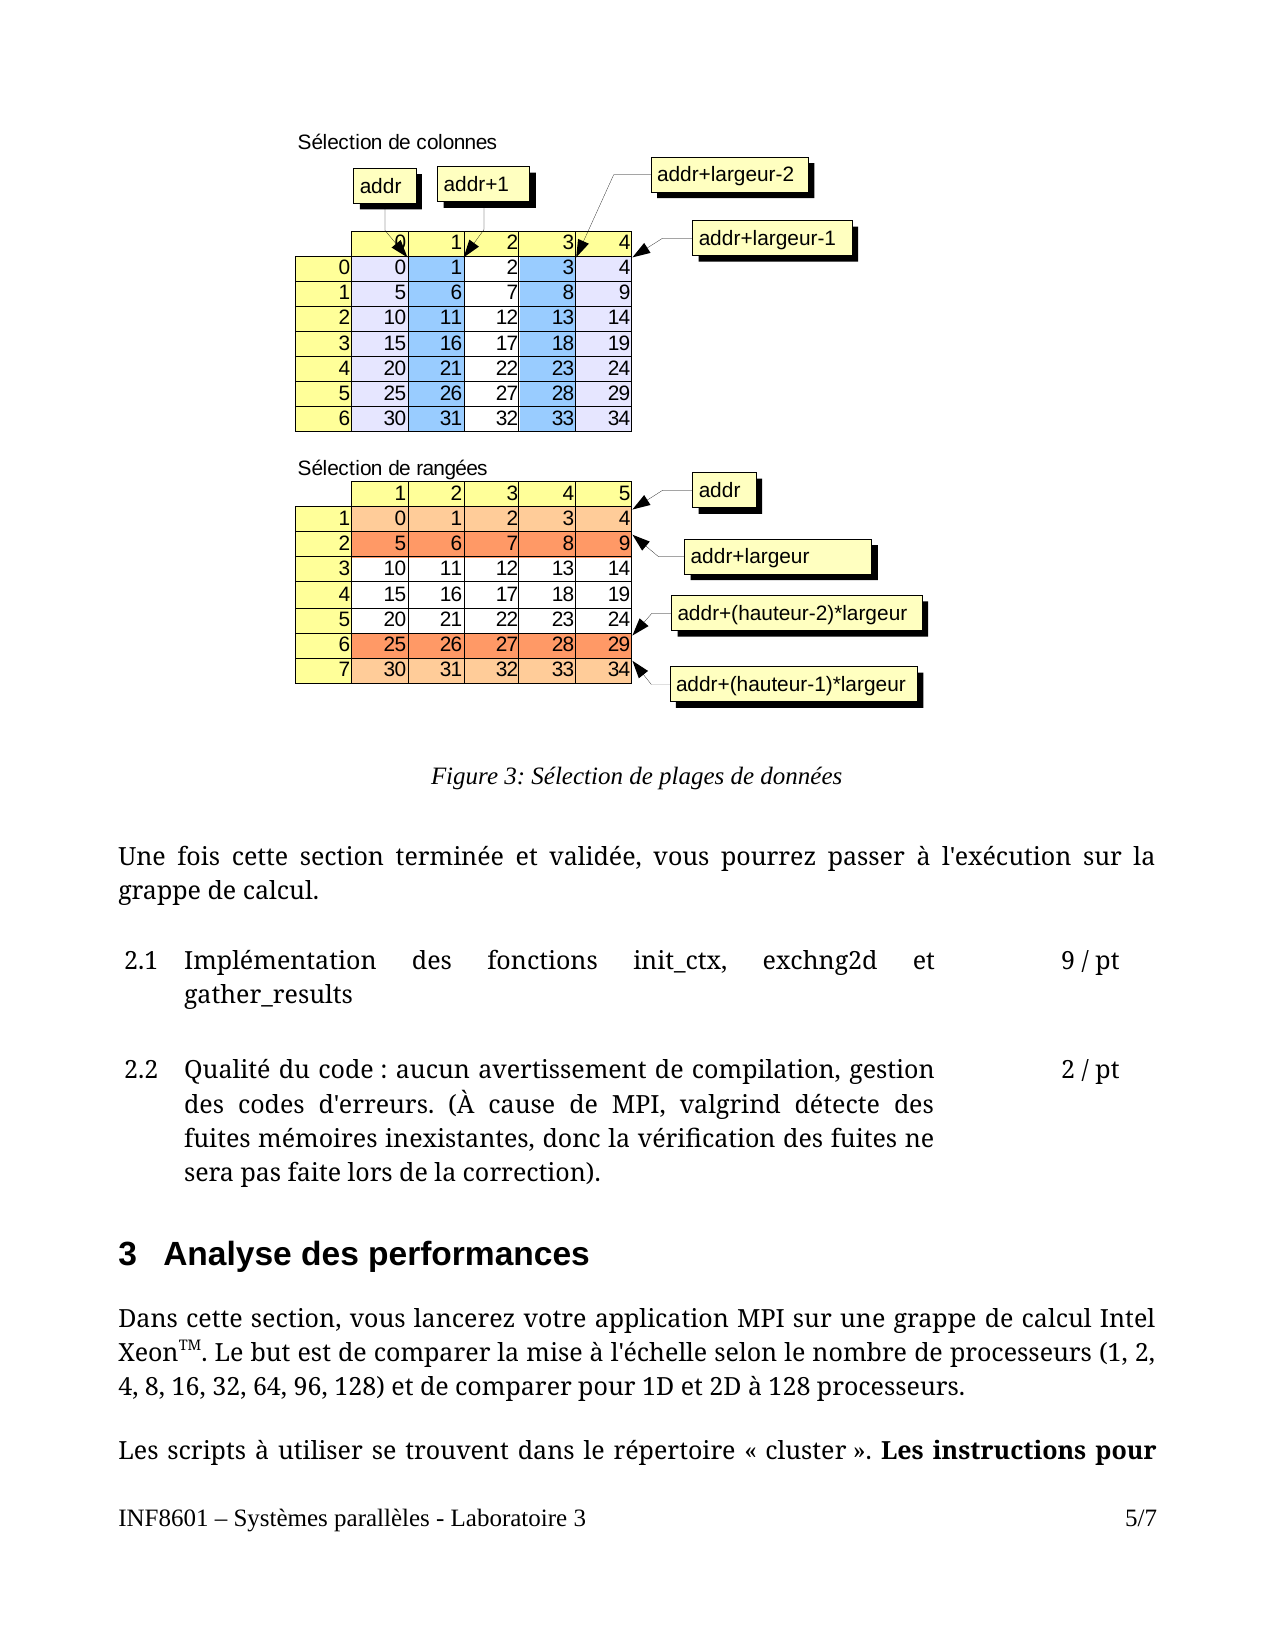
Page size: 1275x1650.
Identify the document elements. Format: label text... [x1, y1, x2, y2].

table_header 9 / pt [1049, 922, 1157, 1031]
table_cell Qualité du code : aucun avertissement de compilation, gestion des codes d'erreurs. (À cause de MPI, valgrind détecte des fuites mémoires inexistantes, donc la vérification des fuites ne sera pas faite lors de la correction). [118, 1031, 941, 1209]
text Une fois cette section terminée et validée, vous pourrez passer à l'exécution sur la grappe de calcul. [118, 839, 1157, 907]
table_cell 2 / pt [1049, 1031, 1157, 1209]
table_cell [941, 1031, 1049, 1209]
table_header Implémentation des fonctions init_ctx, exchng2d et gather_results [118, 922, 941, 1031]
table_header [941, 922, 1049, 1031]
subtitle Analyse des performances [118, 1234, 1157, 1273]
text Dans cette section, vous lancerez votre application MPI sur une grappe de calcul Intel XeonTM. Le but est de comparer la mise à l'échelle selon le nombre de processeurs (1, 2, 4, 8, 16, 32, 64, 96, 128) et de comparer pour 1D et 2D à 128 processeurs. [118, 1300, 1157, 1402]
text Les scripts à utiliser se trouvent dans le répertoire « cluster ». Les instructions pour [118, 1432, 1157, 1467]
text Figure 3: Sélection de plages de données [295, 131, 980, 790]
